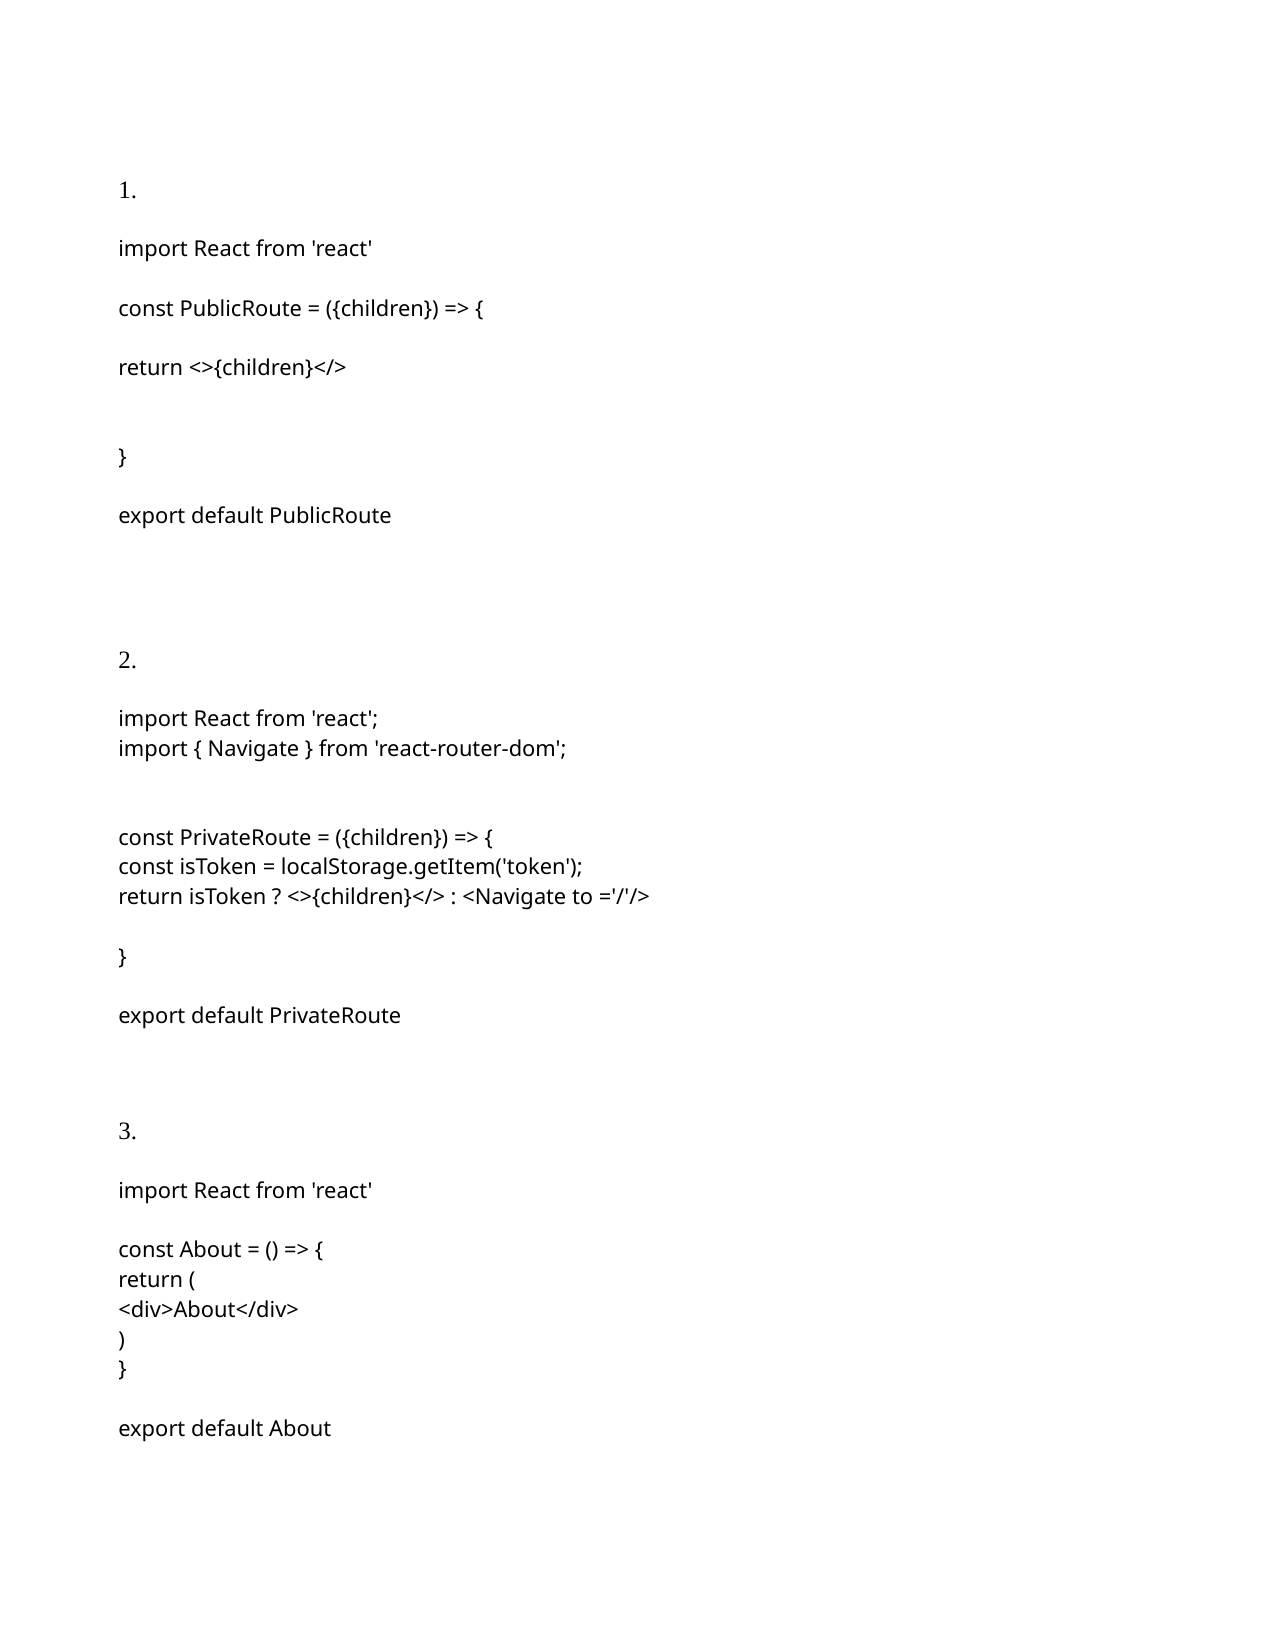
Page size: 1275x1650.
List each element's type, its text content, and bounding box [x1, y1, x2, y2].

text const isToken = localStorage.getItem('token'); [118, 851, 1157, 881]
text 1. [118, 176, 1157, 204]
text export default PrivateRoute [118, 1000, 1157, 1030]
text import { Navigate } from 'react-router-dom'; [118, 733, 1157, 762]
text return <>{children}</> [118, 352, 1157, 382]
text const About = () => { [118, 1234, 1157, 1264]
text import React from 'react' [118, 1175, 1157, 1204]
text const PrivateRoute = ({children}) => { [118, 822, 1157, 851]
text 2. [118, 645, 1157, 674]
text ) [118, 1323, 1157, 1353]
text } [118, 1353, 1157, 1383]
text 3. [118, 1116, 1157, 1145]
text export default PublicRoute [118, 501, 1157, 530]
text <div>About</div> [118, 1294, 1157, 1323]
text import React from 'react'; [118, 703, 1157, 733]
text } [118, 941, 1157, 970]
text } [118, 441, 1157, 471]
text const PublicRoute = ({children}) => { [118, 293, 1157, 322]
text return ( [118, 1264, 1157, 1294]
text import React from 'react' [118, 233, 1157, 263]
text export default About [118, 1413, 1157, 1443]
text return isToken ? <>{children}</> : <Navigate to ='/'/> [118, 881, 1157, 911]
